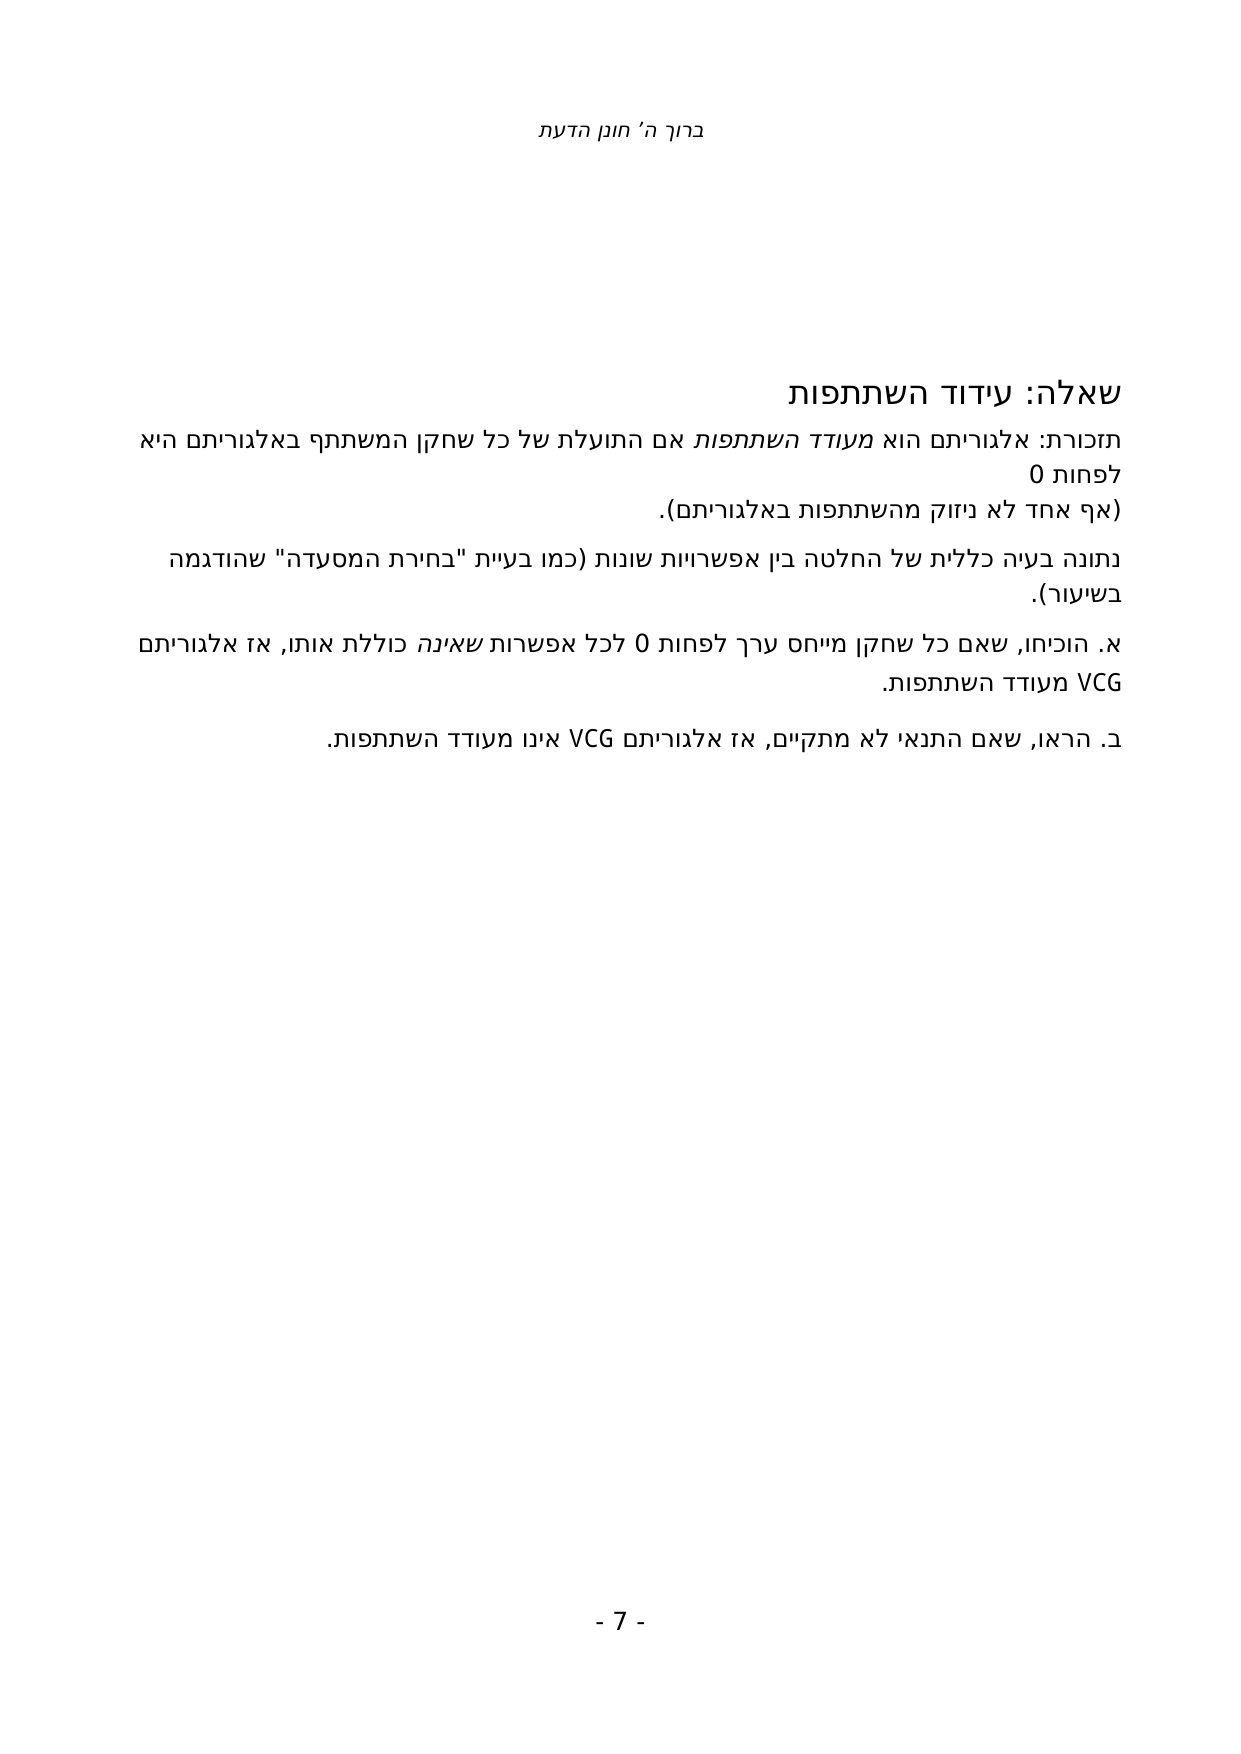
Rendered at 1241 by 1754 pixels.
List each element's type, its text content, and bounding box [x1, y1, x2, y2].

text ב. הראו, שאם התנאי לא מתקיים, אז אלגוריתם VCG אינו מעודד השתתפות. [118, 720, 1122, 754]
text א. הוכיחו, שאם כל שחקן מייחס ערך לפחות 0 לכל אפשרות שאינה כוללת אותו, אז אלגוריתם VCG מעודד השתתפות. [118, 629, 1122, 699]
text נתונה בעיה כללית של החלטה בין אפשרויות שונות (כמו בעיית "בחירת המסעדה" שהודגמה בשיעור). [118, 544, 1122, 609]
text תזכורת: אלגוריתם הוא מעודד השתתפות אם התועלת של כל שחקן המשתתף באלגוריתם היא לפחות 0 (אף אחד לא ניזוק מהשתתפות באלגוריתם). [118, 425, 1122, 524]
subtitle שאלה: עידוד השתתפות [118, 373, 1122, 412]
